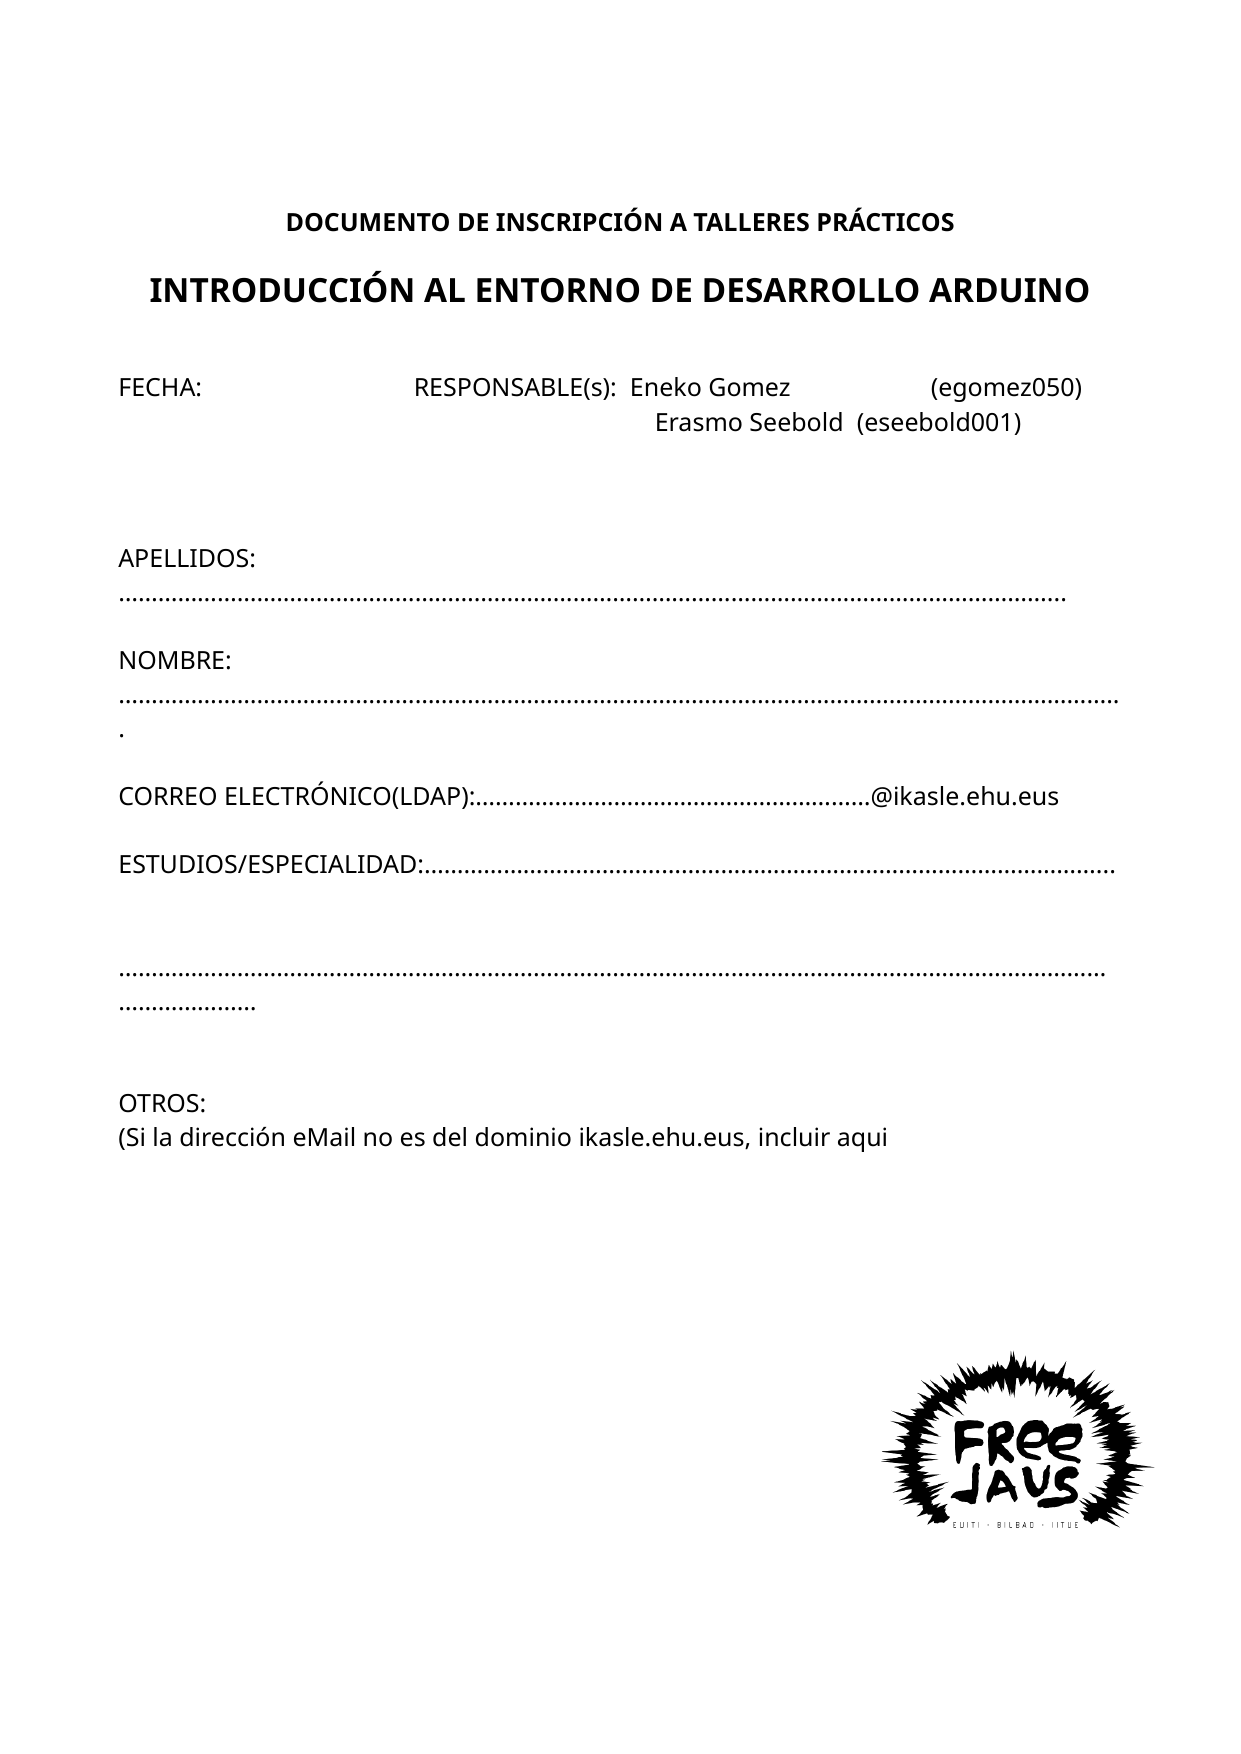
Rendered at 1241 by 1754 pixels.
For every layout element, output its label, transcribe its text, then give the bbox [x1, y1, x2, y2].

picture [881, 1303, 1155, 1578]
text FECHA: RESPONSABLE(s): Eneko Gomez (egomez050) [118, 370, 1122, 404]
text (Si la dirección eMail no es del dominio ikasle.ehu.eus, incluir aqui [118, 1119, 1122, 1153]
text DOCUMENTO DE INSCRIPCIÓN A TALLERES PRÁCTICOS [118, 204, 1122, 238]
text ……………………………………………………………………………………………………………………………………………………… [118, 915, 1122, 1017]
text Erasmo Seebold (eseebold001) [118, 404, 1122, 438]
text ESTUDIOS/ESPECIALIDAD:…………………………………………………………………………………………... [118, 847, 1122, 881]
text INTRODUCCIÓN AL ENTORNO DE DESARROLLO ARDUINO [118, 267, 1122, 313]
text CORREO ELECTRÓNICO(LDAP):……………………………………………………@ikasle.ehu.eus [118, 779, 1122, 813]
text APELLIDOS:……………………………………………………………………………………………………………………………... [118, 540, 1122, 608]
text NOMBRE:……………………………………………………………………………………………………………………………………... [118, 643, 1122, 745]
text OTROS: [118, 1085, 1122, 1119]
